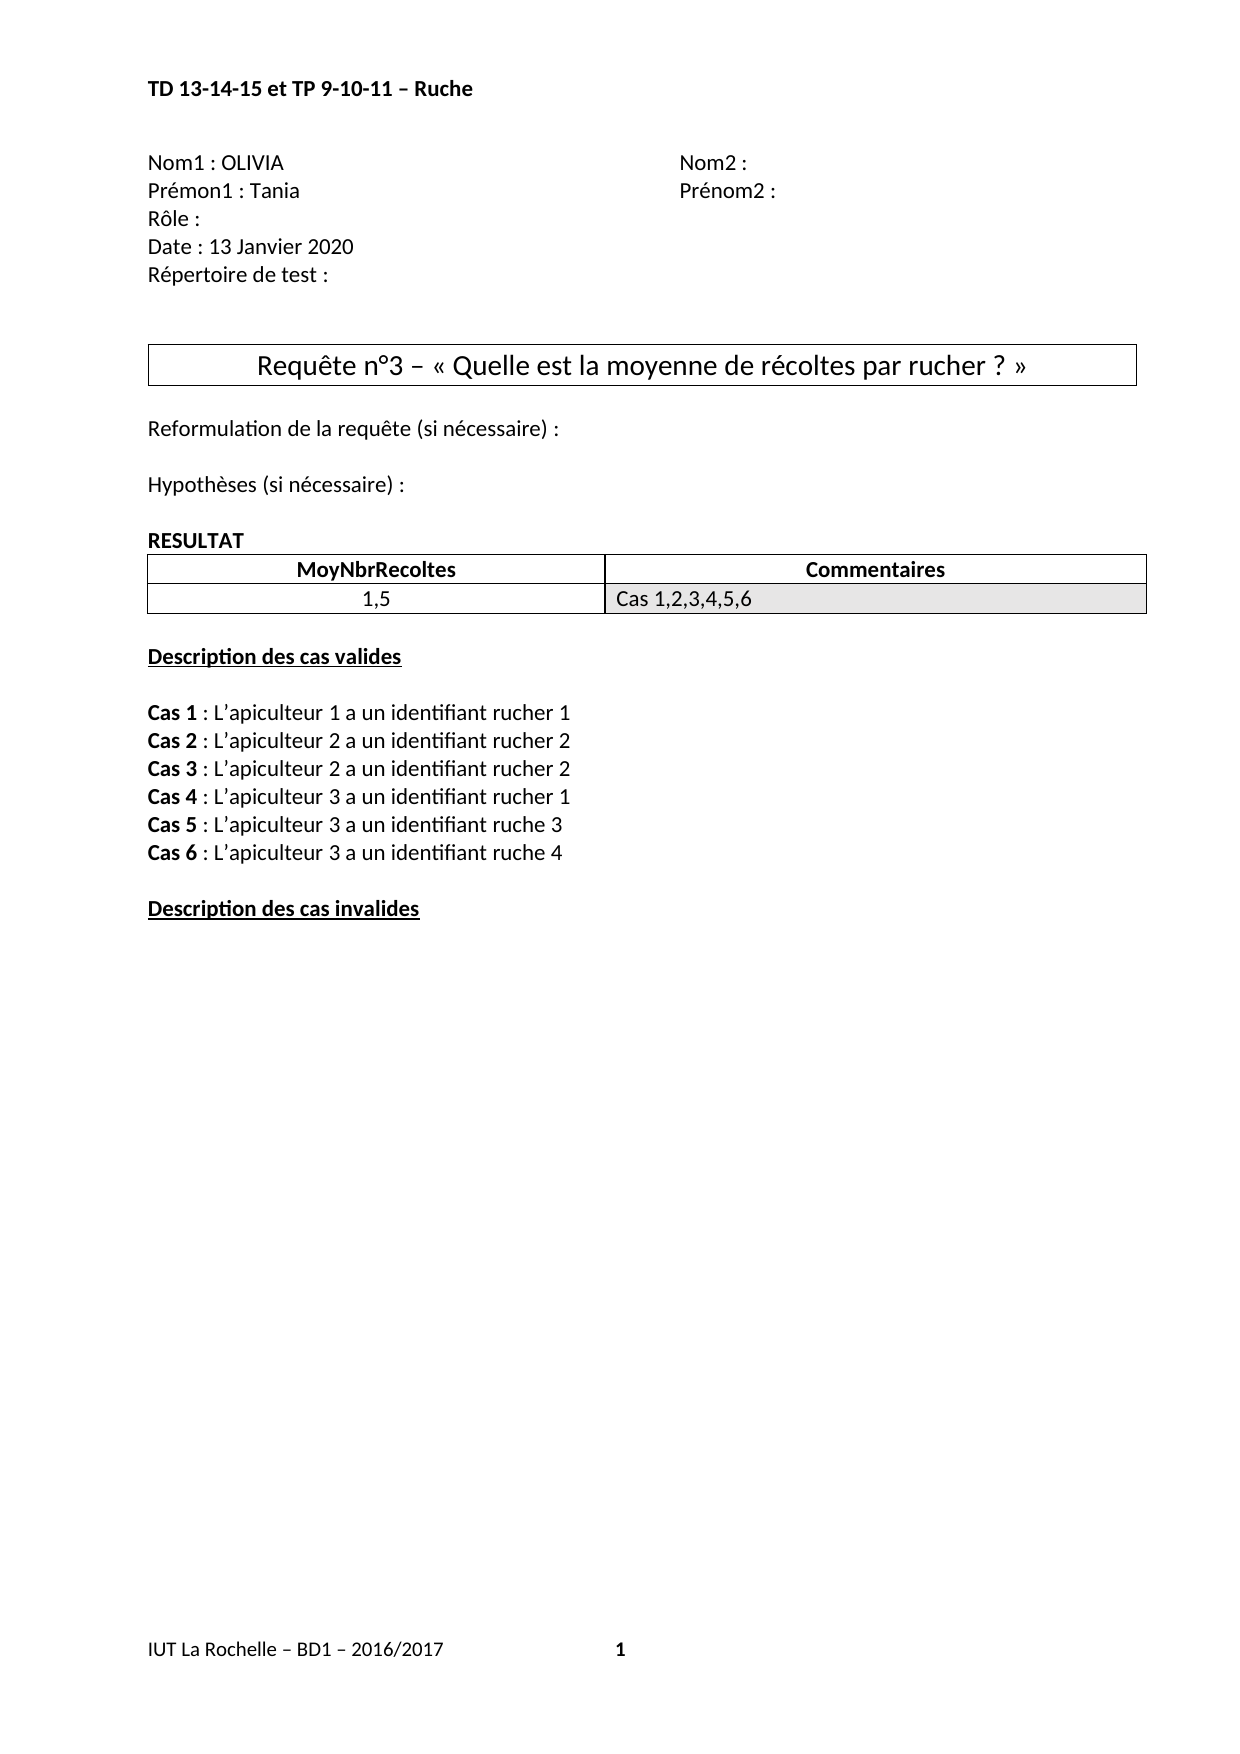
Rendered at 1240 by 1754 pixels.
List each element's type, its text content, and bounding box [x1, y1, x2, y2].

text Description des cas invalides [148, 894, 1137, 922]
table_cell Cas 1,2,3,4,5,6 [606, 584, 1146, 613]
text Cas 3 : L’apiculteur 2 a un identifiant rucher 2 [148, 754, 1137, 782]
text Cas 4 : L’apiculteur 3 a un identifiant rucher 1 [148, 782, 1137, 810]
text Reformulation de la requête (si nécessaire) : [148, 414, 1137, 442]
text Requête n°3 – « Quelle est la moyenne de récoltes par rucher ? » [149, 345, 1136, 385]
text Cas 2 : L’apiculteur 2 a un identifiant rucher 2 [148, 726, 1137, 754]
text Date : 13 Janvier 2020 [148, 232, 1137, 260]
text RESULTAT [148, 526, 1137, 554]
table_header MoyNbrRecoltes [148, 555, 604, 583]
text Nom1 : OLIVIA Nom2 : [148, 148, 1137, 176]
table_cell 1,5 [148, 584, 604, 613]
text Prémon1 : Tania Prénom2 : [148, 176, 1137, 204]
text Cas 6 : L’apiculteur 3 a un identifiant ruche 4 [148, 838, 1137, 866]
text Répertoire de test : [148, 260, 1137, 288]
text Rôle : [148, 204, 1137, 232]
text Cas 5 : L’apiculteur 3 a un identifiant ruche 3 [148, 810, 1137, 838]
text Description des cas valides [148, 642, 1137, 670]
table_header Commentaires [606, 555, 1146, 583]
text Hypothèses (si nécessaire) : [148, 470, 1137, 498]
text Cas 1 : L’apiculteur 1 a un identifiant rucher 1 [148, 698, 1137, 726]
